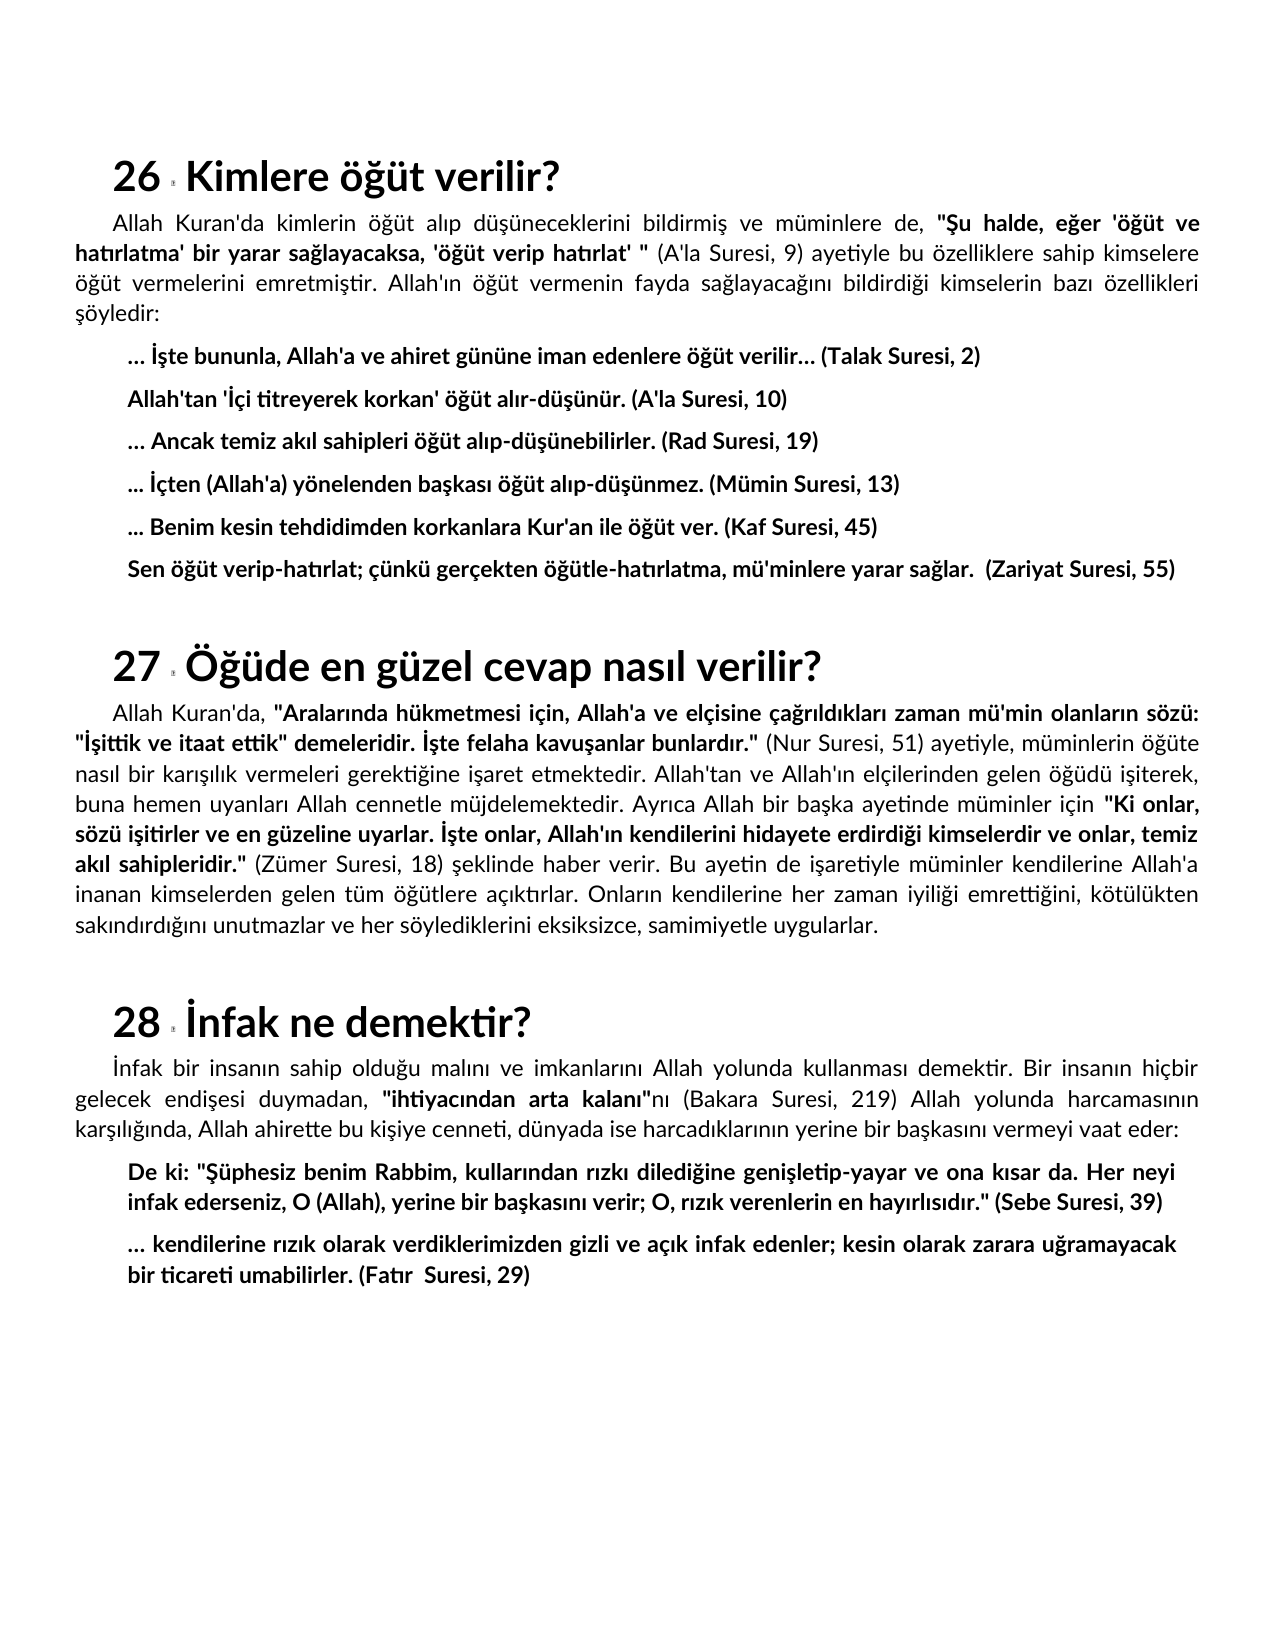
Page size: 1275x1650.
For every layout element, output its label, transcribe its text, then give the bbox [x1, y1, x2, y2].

text Allah Kuran'da kimlerin öğüt alıp düşüneceklerini bildirmiş ve müminlere de, "Şu halde, eğer 'öğüt ve hatırlatma' bir yarar sağlayacaksa, 'öğüt verip hatırlat' " (A'la Suresi, 9) ayetiyle bu özelliklere sahip kimselere öğüt vermelerini emretmiştir. Allah'ın öğüt vermenin fayda sağlayacağını bildirdiği kimselerin bazı özellikleri şöyledir: [75, 208, 1200, 326]
text Allah'tan 'İçi titreyerek korkan' öğüt alır-düşünür. (A'la Suresi, 10) [127, 384, 1177, 412]
text … kendilerine rızık olarak verdiklerimizden gizli ve açık infak edenler; kesin olarak zarara uğramayacak bir ticareti umabilirler. (Fatır Suresi, 29) [127, 1230, 1177, 1288]
subtitle 26  Kimlere öğüt verilir? [112, 150, 1200, 200]
text ... İçten (Allah'a) yönelenden başkası öğüt alıp-düşünmez. (Mümin Suresi, 13) [127, 470, 1177, 497]
subtitle 27  Öğüde en güzel cevap nasıl verilir? [112, 641, 1200, 691]
text Allah Kuran'da, "Aralarında hükmetmesi için, Allah'a ve elçisine çağrıldıkları zaman mü'min olanların sözü: "İşittik ve itaat ettik" demeleridir. İşte felaha kavuşanlar bunlardır." (Nur Suresi, 51) ayetiyle, müminlerin öğüte nasıl bir karışılık vermeleri gerektiğine işaret etmektedir. Allah'tan ve Allah'ın elçilerinden gelen öğüdü işiterek, buna hemen uyanları Allah cennetle müjdelemektedir. Ayrıca Allah bir başka ayetinde müminler için "Ki onlar, sözü işitirler ve en güzeline uyarlar. İşte onlar, Allah'ın kendilerini hidayete erdirdiği kimselerdir ve onlar, temiz akıl sahipleridir." (Zümer Suresi, 18) şeklinde haber verir. Bu ayetin de işaretiyle müminler kendilerine Allah'a inanan kimselerden gelen tüm öğütlere açıktırlar. Onların kendilerine her zaman iyiliği emrettiğini, kötülükten sakındırdığını unutmazlar ve her söylediklerini eksiksizce, samimiyetle uygularlar. [75, 699, 1200, 938]
text … Ancak temiz akıl sahipleri öğüt alıp-düşünebilirler. (Rad Suresi, 19) [127, 427, 1177, 454]
text Sen öğüt verip-hatırlat; çünkü gerçekten öğütle-hatırlatma, mü'minlere yarar sağlar. (Zariyat Suresi, 55) [127, 555, 1177, 583]
text İnfak bir insanın sahip olduğu malını ve imkanlarını Allah yolunda kullanması demektir. Bir insanın hiçbir gelecek endişesi duymadan, "ihtiyacından arta kalanı"nı (Bakara Suresi, 219) Allah yolunda harcamasının karşılığında, Allah ahirette bu kişiye cenneti, dünyada ise harcadıklarının yerine bir başkasını vermeyi vaat eder: [75, 1054, 1200, 1142]
subtitle 28  İnfak ne demektir? [112, 996, 1200, 1046]
text … İşte bununla, Allah'a ve ahiret gününe iman edenlere öğüt verilir… (Talak Suresi, 2) [127, 342, 1177, 369]
text De ki: "Şüphesiz benim Rabbim, kullarından rızkı dilediğine genişletip-yayar ve ona kısar da. Her neyi infak ederseniz, O (Allah), yerine bir başkasını verir; O, rızık verenlerin en hayırlısıdır." (Sebe Suresi, 39) [127, 1157, 1177, 1215]
text ... Benim kesin tehdidimden korkanlara Kur'an ile öğüt ver. (Kaf Suresi, 45) [127, 512, 1177, 540]
